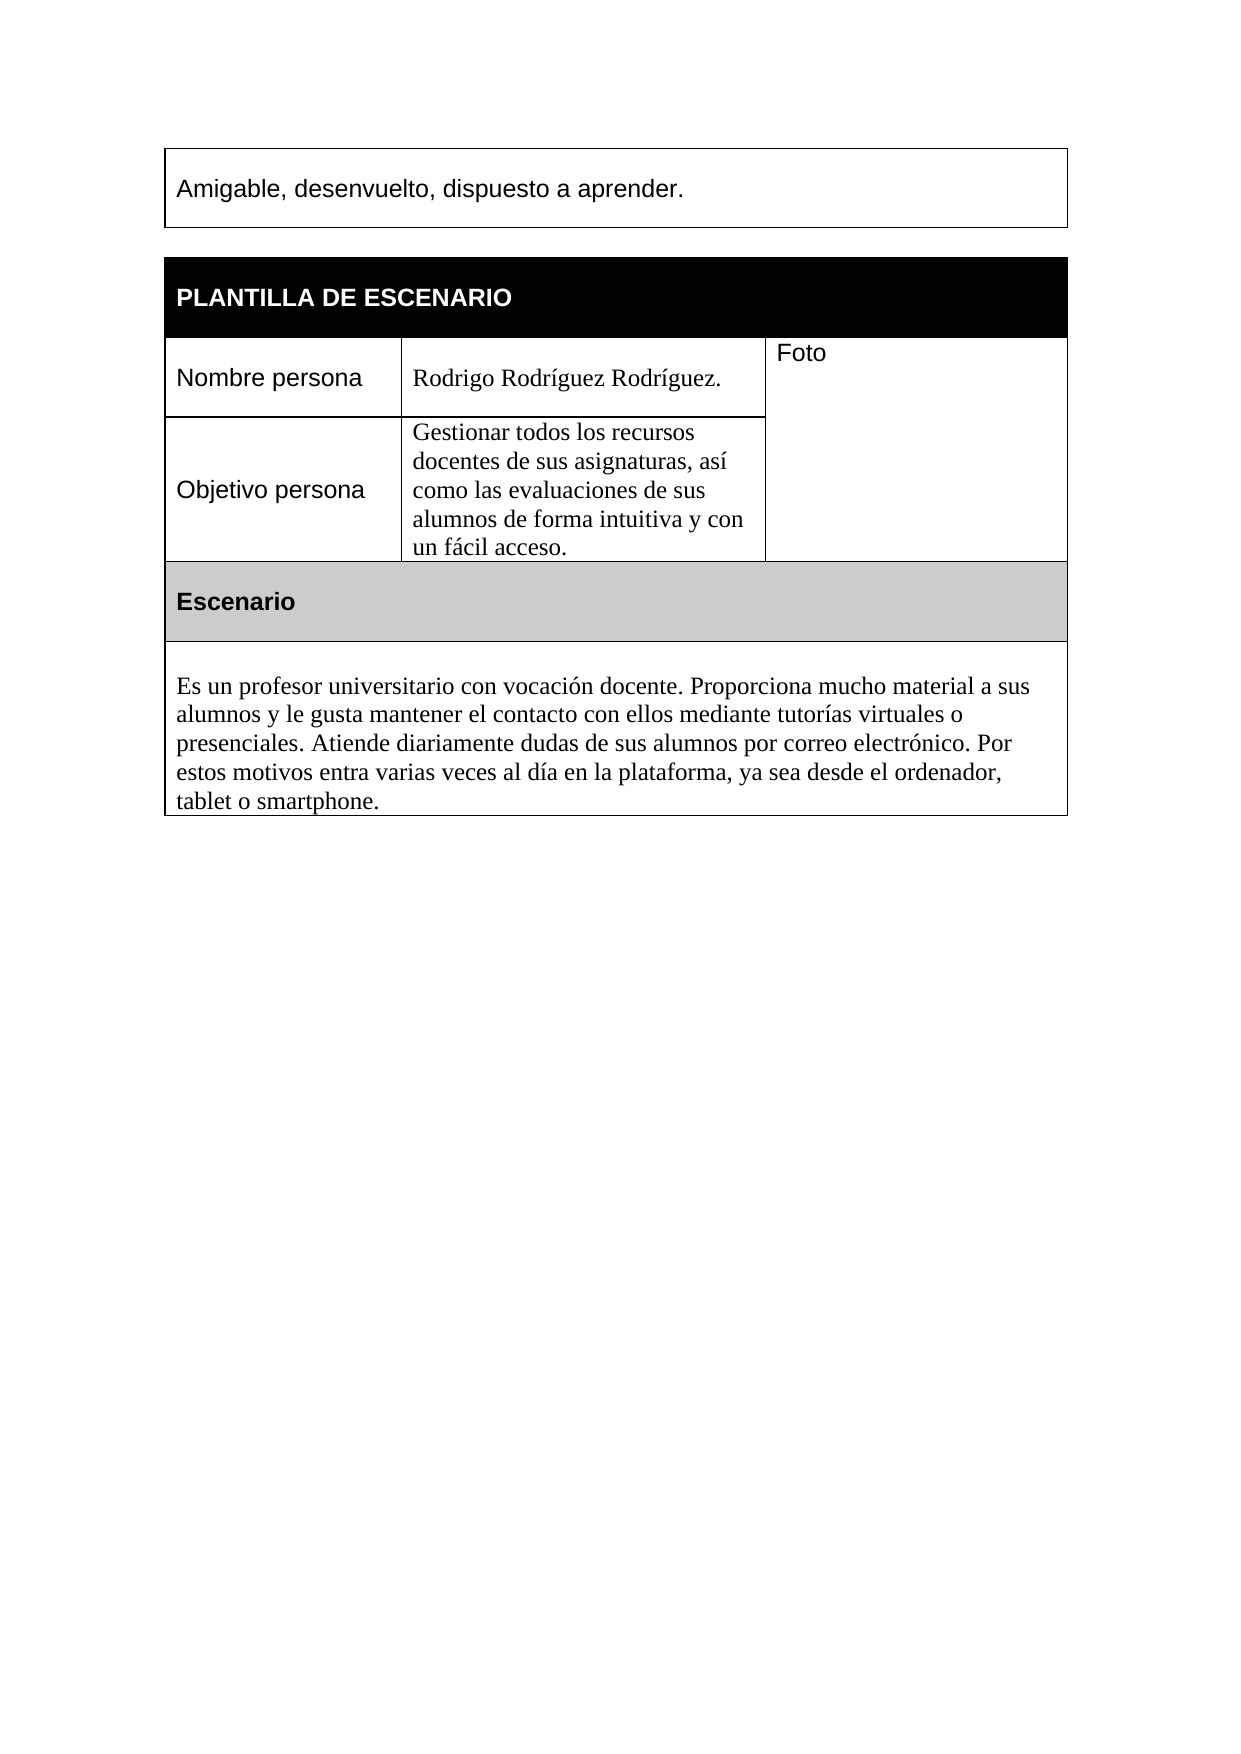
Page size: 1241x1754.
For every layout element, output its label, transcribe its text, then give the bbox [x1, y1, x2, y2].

table_cell Nombre persona [166, 338, 401, 416]
table_cell Es un profesor universitario con vocación docente. Proporciona mucho material a sus alumnos y le gusta mantener el contacto con ellos mediante tutorías virtuales o presenciales. Atiende diariamente dudas de sus alumnos por correo electrónico. Por estos motivos entra varias veces al día en la plataforma, ya sea desde el ordenador, tablet o smartphone. [166, 642, 1067, 814]
table_cell Gestionar todos los recursos docentes de sus asignaturas, así como las evaluaciones de sus alumnos de forma intuitiva y con un fácil acceso. [402, 418, 765, 561]
table_cell Amigable, desenvuelto, dispuesto a aprender. [166, 149, 1067, 227]
table_cell Rodrigo Rodríguez Rodríguez. [402, 338, 765, 416]
table_cell Foto [766, 338, 1067, 561]
table_cell Objetivo persona [166, 418, 401, 561]
table_cell Escenario [166, 562, 1067, 641]
table_header PLANTILLA DE ESCENARIO [166, 258, 1067, 337]
